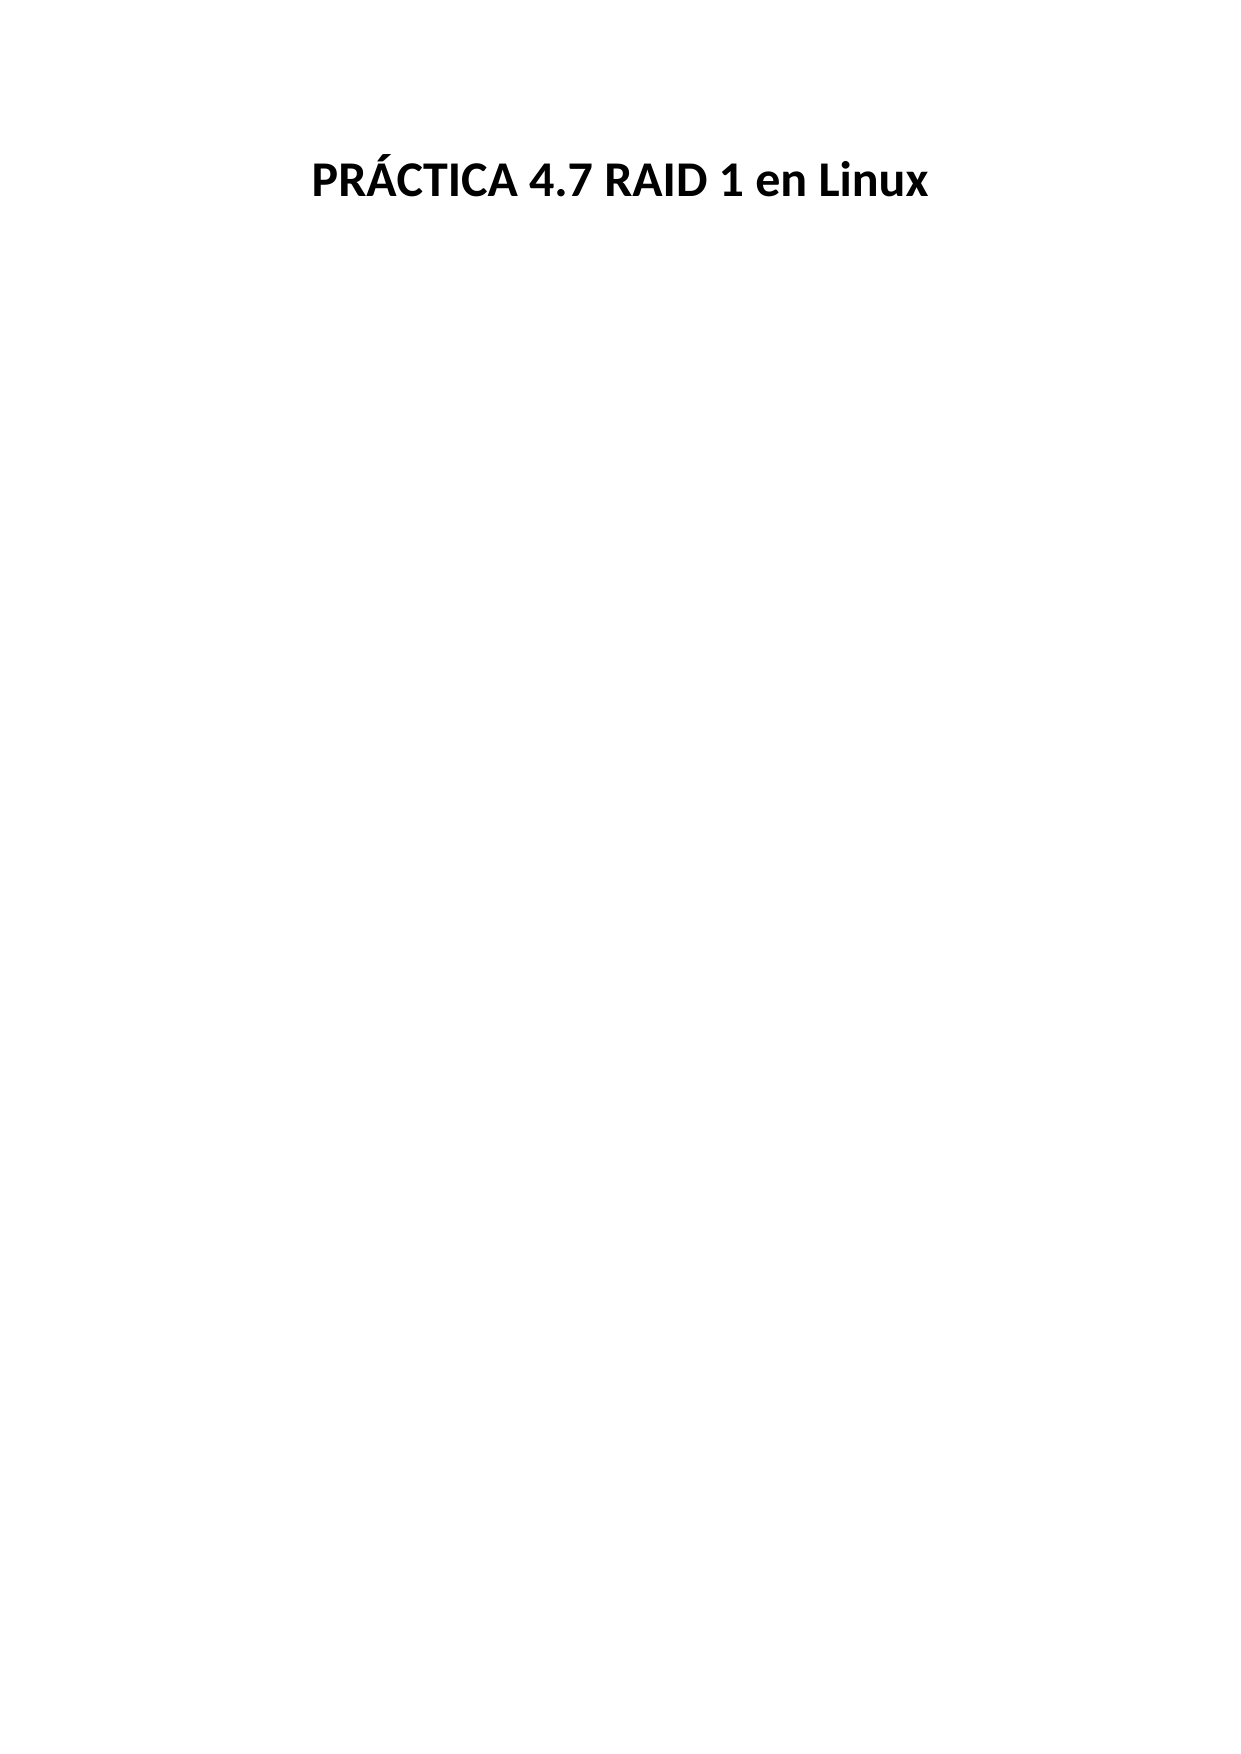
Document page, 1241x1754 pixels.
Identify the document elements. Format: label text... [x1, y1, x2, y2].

text PRÁCTICA 4.7 RAID 1 en Linux [177, 148, 1063, 209]
